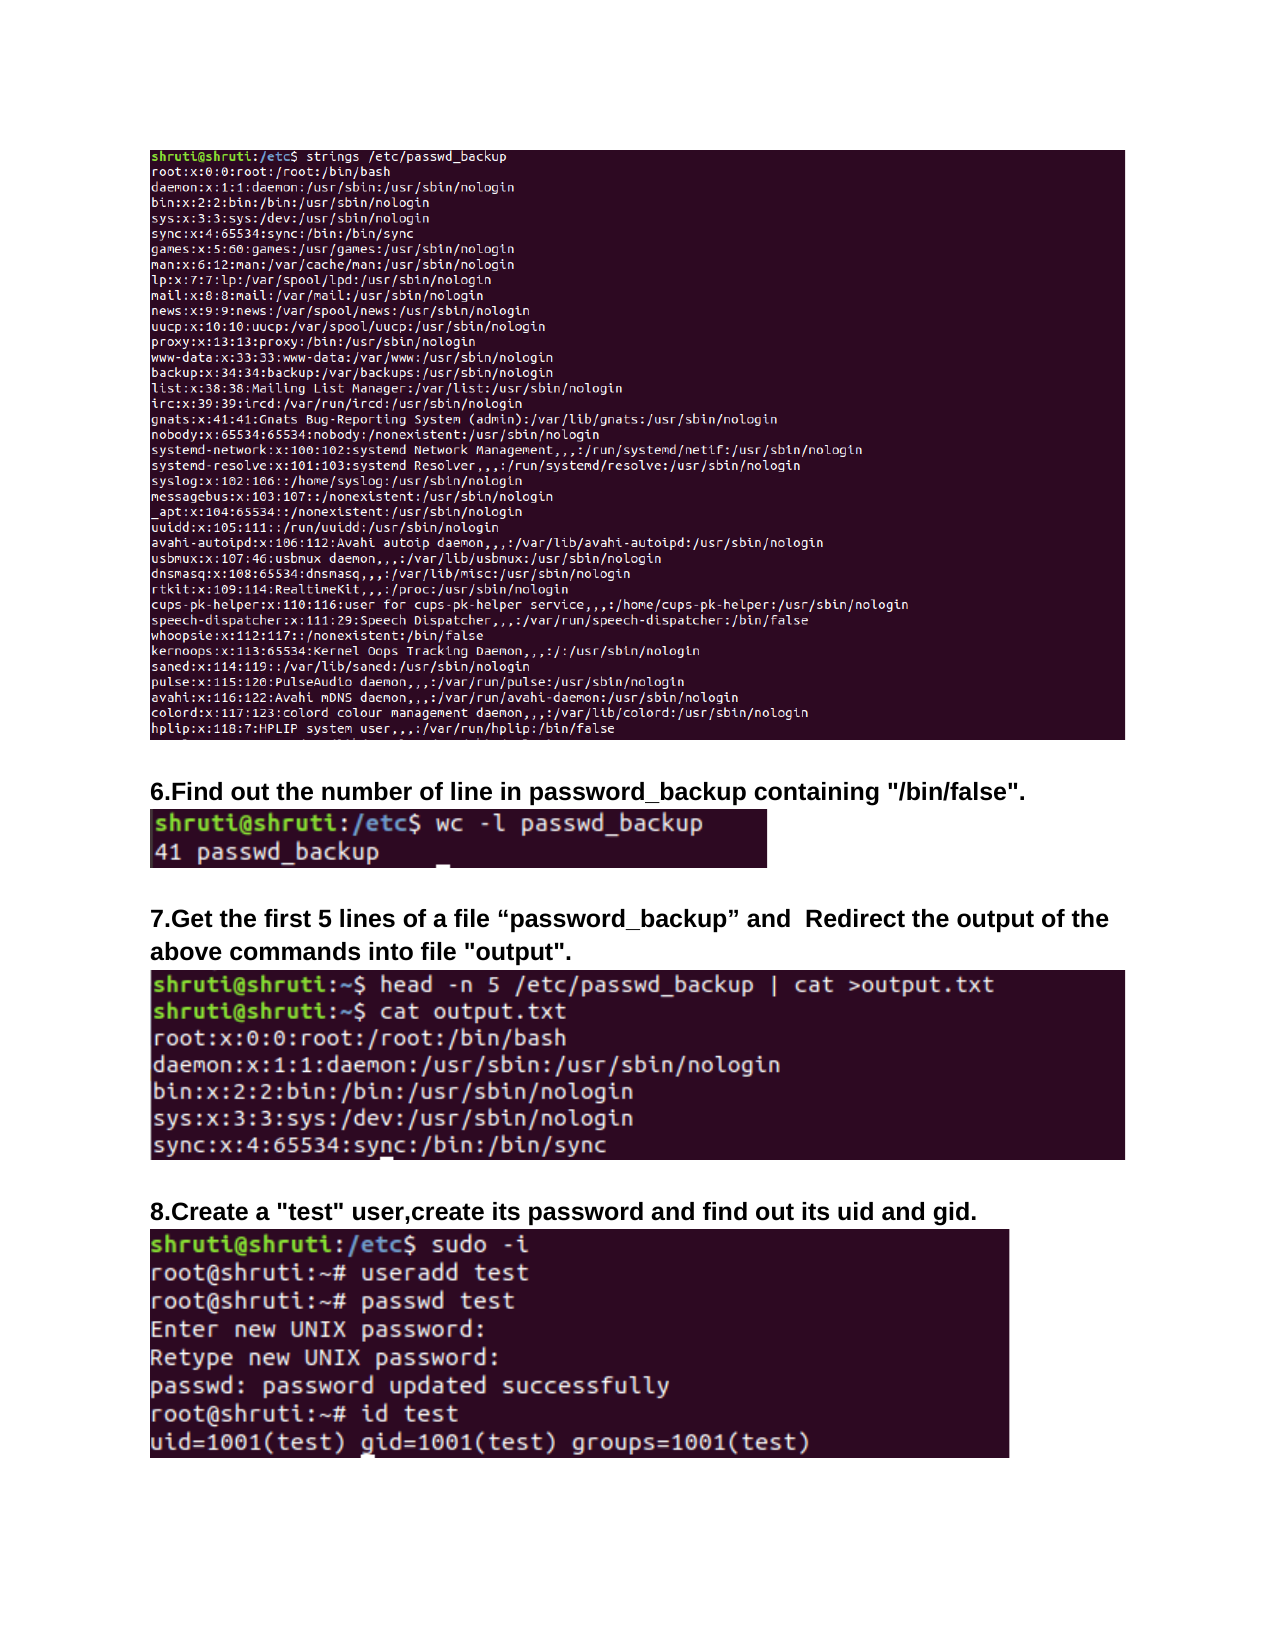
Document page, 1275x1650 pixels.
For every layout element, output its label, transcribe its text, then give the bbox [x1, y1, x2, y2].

text 8.Create a "test" user,create its password and find out its uid and gid. [150, 1197, 1125, 1225]
text [150, 1462, 1125, 1490]
picture [150, 1229, 1010, 1458]
text 7.Get the first 5 lines of a file “password_backup” and Redirect the output of the above commands into file "output". [150, 904, 1125, 966]
picture [150, 150, 1125, 740]
text 6.Find out the number of line in password_backup containing "/bin/false". [150, 776, 1125, 805]
picture [150, 809, 768, 868]
picture [150, 970, 1125, 1160]
